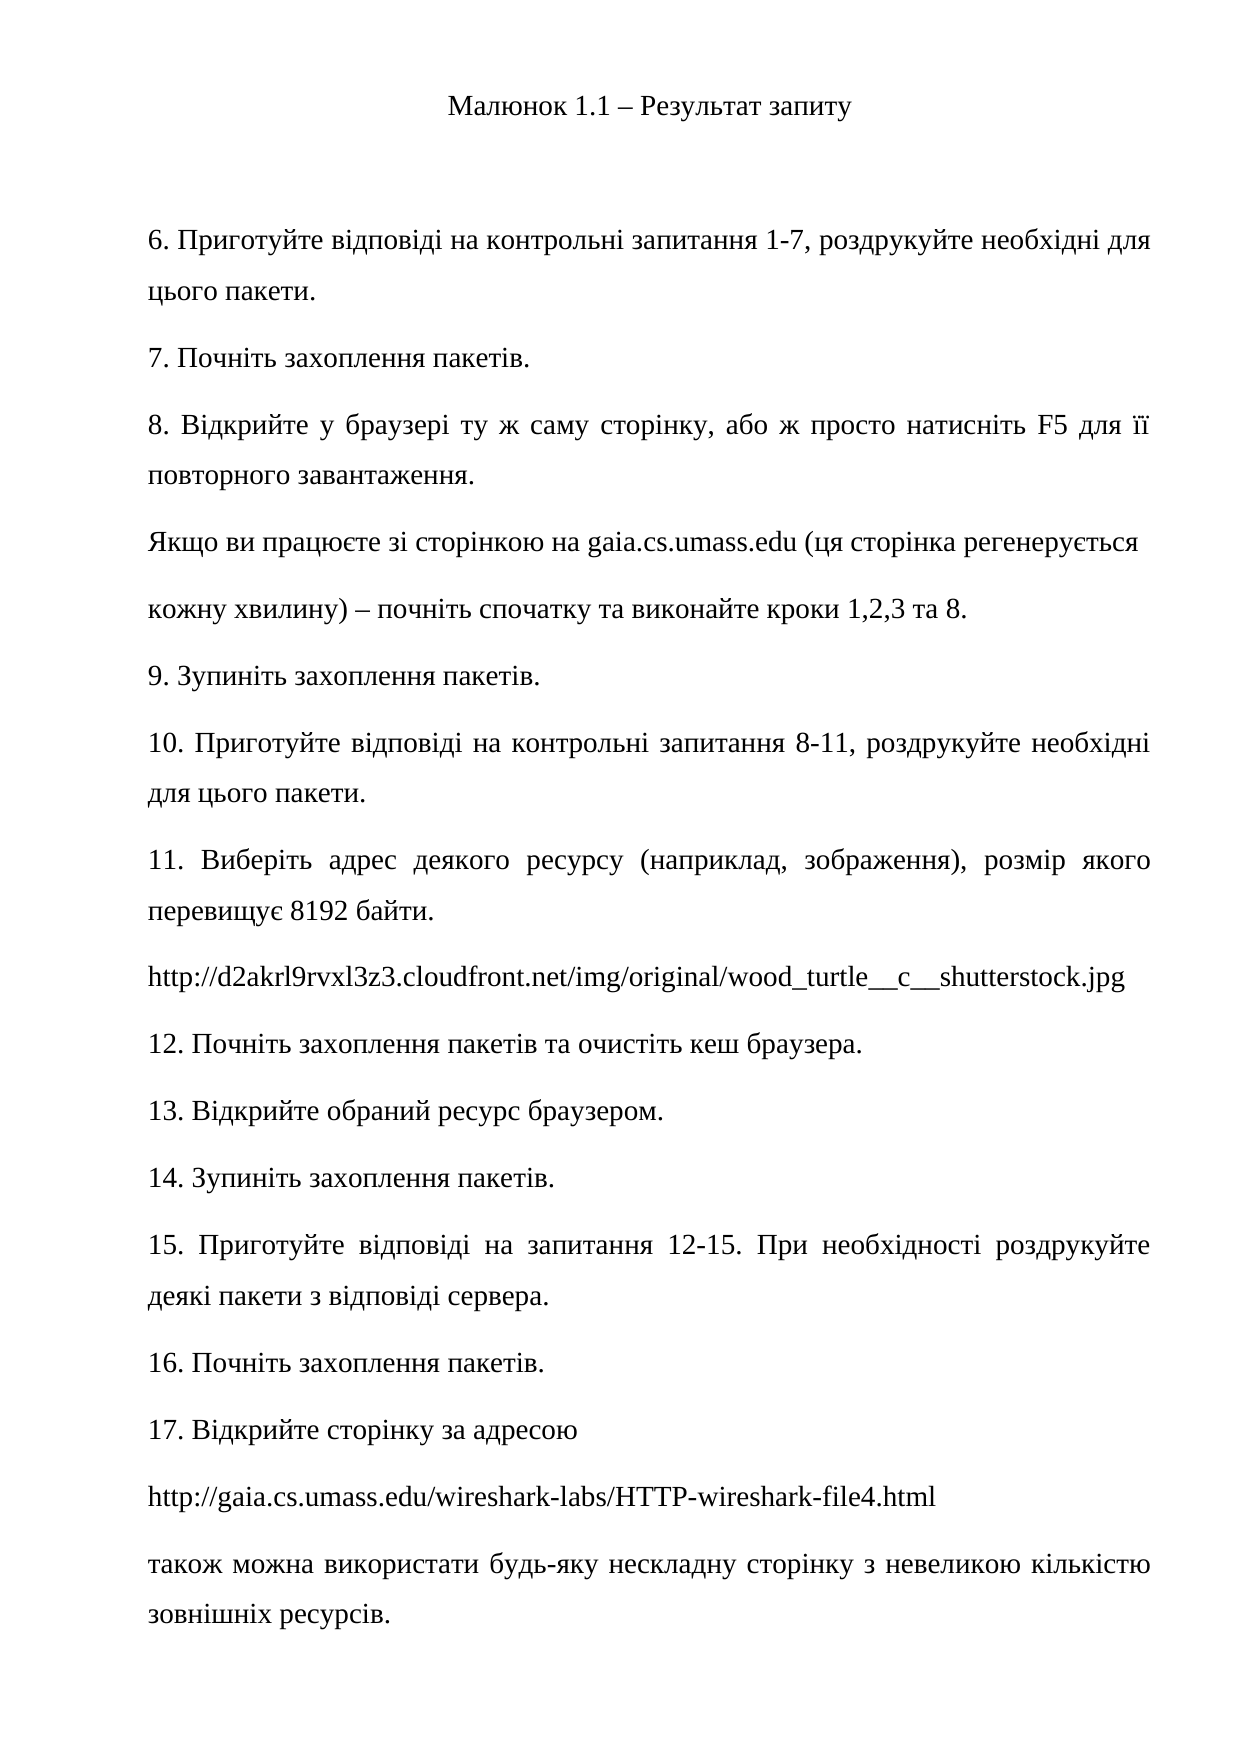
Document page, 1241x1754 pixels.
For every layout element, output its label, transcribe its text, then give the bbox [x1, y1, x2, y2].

text кожну хвилину) – почніть спочатку та виконайте кроки 1,2,3 та 8. [148, 591, 1152, 624]
text Якщо ви працюєте зі сторінкою на gaia.cs.umass.edu (ця сторінка регенерується [148, 524, 1152, 558]
text 12. Почніть захоплення пакетів та очистіть кеш браузера. [148, 1027, 1152, 1060]
text 15. Приготуйте відповіді на запитання 12-15. При необхідності роздрукуйте деякі пакети з відповіді сервера. [148, 1227, 1152, 1311]
text 7. Почніть захоплення пакетів. [148, 340, 1152, 373]
text http://d2akrl9rvxl3z3.cloudfront.net/img/original/wood_turtle__c__shutterstock.jpg [148, 959, 1152, 993]
text 16. Почніть захоплення пакетів. [148, 1345, 1152, 1378]
text http://gaia.cs.umass.edu/wireshark-labs/HTTP-wireshark-file4.html [148, 1479, 1152, 1512]
text також можна використати будь-яку нескладну сторінку з невеликою кількістю зовнішніх ресурсів. [148, 1546, 1152, 1629]
text 8. Відкрийте у браузері ту ж саму сторінку, або ж просто натисніть F5 для її повторного завантаження. [148, 407, 1152, 491]
text 11. Виберіть адрес деякого ресурсу (наприклад, зображення), розмір якого перевищує 8192 байти. [148, 842, 1152, 926]
text Малюнок 1.1 – Результат запиту [148, 88, 1152, 122]
text 6. Приготуйте відповіді на контрольні запитання 1-7, роздрукуйте необхідні для цього пакети. [148, 222, 1152, 306]
text 9. Зупиніть захоплення пакетів. [148, 658, 1152, 692]
text 17. Відкрийте сторінку за адресою [148, 1412, 1152, 1445]
text 13. Відкрийте обраний ресурс браузером. [148, 1093, 1152, 1127]
text 10. Приготуйте відповіді на контрольні запитання 8-11, роздрукуйте необхідні для цього пакети. [148, 725, 1152, 809]
text 14. Зупиніть захоплення пакетів. [148, 1161, 1152, 1194]
